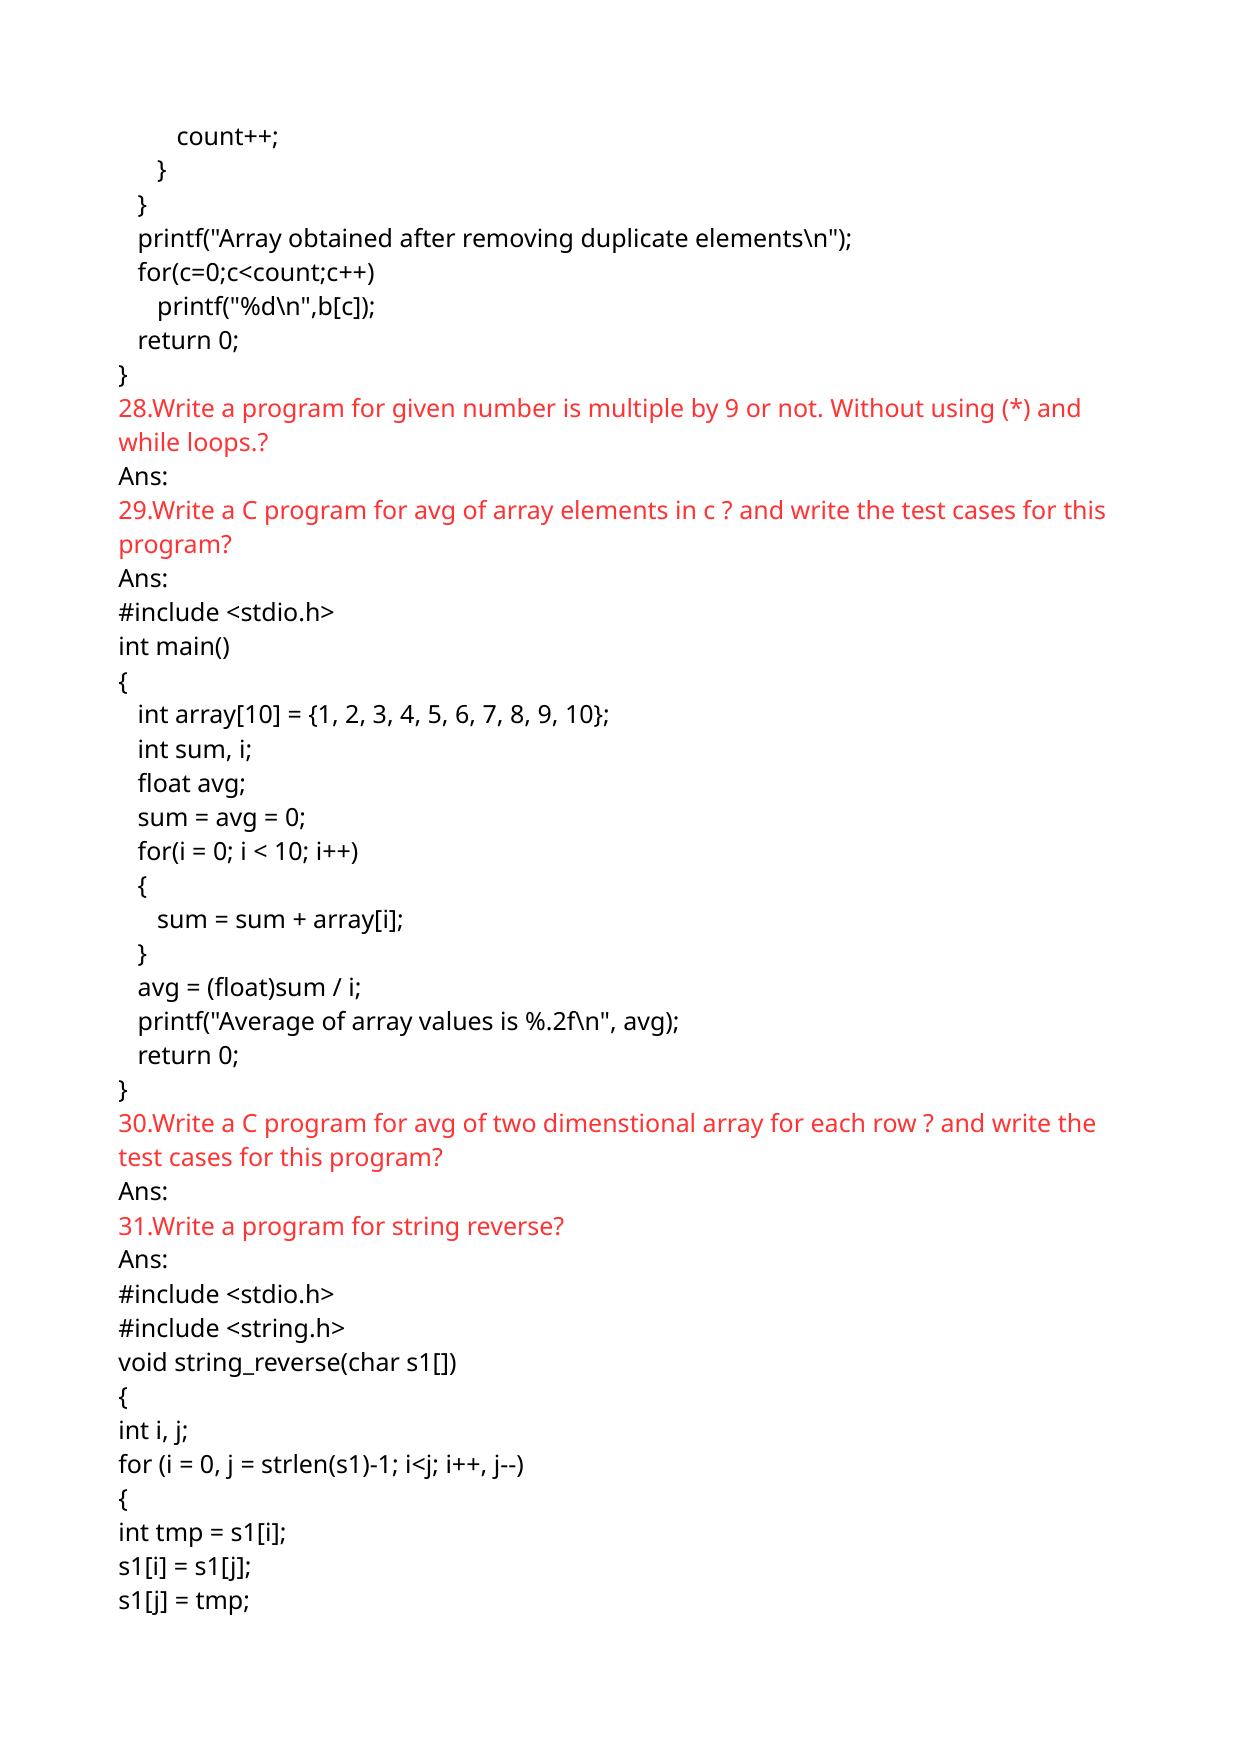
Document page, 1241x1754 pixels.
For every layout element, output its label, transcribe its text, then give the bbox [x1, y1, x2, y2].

text } [118, 1072, 1122, 1106]
text Ans: [118, 561, 1122, 595]
text sum = sum + array[i]; [118, 902, 1122, 936]
text Ans: [118, 1242, 1122, 1276]
text #include <stdio.h> [118, 1276, 1122, 1310]
text { [118, 663, 1122, 697]
text } [118, 152, 1122, 186]
text Ans: [118, 1174, 1122, 1208]
text int main() [118, 629, 1122, 663]
text s1[j] = tmp; [118, 1583, 1122, 1617]
text int sum, i; [118, 731, 1122, 765]
text { [118, 1378, 1122, 1412]
text 30.Write a C program for avg of two dimenstional array for each row ? and write the test cases for this program? [118, 1106, 1122, 1174]
text void string_reverse(char s1[]) [118, 1344, 1122, 1378]
text int array[10] = {1, 2, 3, 4, 5, 6, 7, 8, 9, 10}; [118, 697, 1122, 731]
text printf("%d\n",b[c]); [118, 288, 1122, 322]
text { [118, 1481, 1122, 1515]
text int i, j; [118, 1412, 1122, 1447]
text } [118, 186, 1122, 220]
text for(c=0;c<count;c++) [118, 254, 1122, 288]
text 28.Write a program for given number is multiple by 9 or not. Without using (*) and while loops.? [118, 391, 1122, 459]
text sum = avg = 0; [118, 799, 1122, 833]
text count++; [118, 118, 1122, 152]
text } [118, 936, 1122, 970]
text 31.Write a program for string reverse? [118, 1208, 1122, 1242]
text printf("Array obtained after removing duplicate elements\n"); [118, 220, 1122, 254]
text int tmp = s1[i]; [118, 1515, 1122, 1549]
text printf("Average of array values is %.2f\n", avg); [118, 1004, 1122, 1038]
text return 0; [118, 322, 1122, 357]
text #include <string.h> [118, 1310, 1122, 1344]
text avg = (float)sum / i; [118, 970, 1122, 1004]
text #include <stdio.h> [118, 595, 1122, 629]
text s1[i] = s1[j]; [118, 1549, 1122, 1583]
text return 0; [118, 1038, 1122, 1072]
text } [118, 357, 1122, 391]
text Ans: [118, 459, 1122, 493]
text for(i = 0; i < 10; i++) [118, 833, 1122, 867]
text for (i = 0, j = strlen(s1)-1; i<j; i++, j--) [118, 1447, 1122, 1481]
text 29.Write a C program for avg of array elements in c ? and write the test cases for this program? [118, 493, 1122, 561]
text float avg; [118, 765, 1122, 799]
text { [118, 867, 1122, 902]
